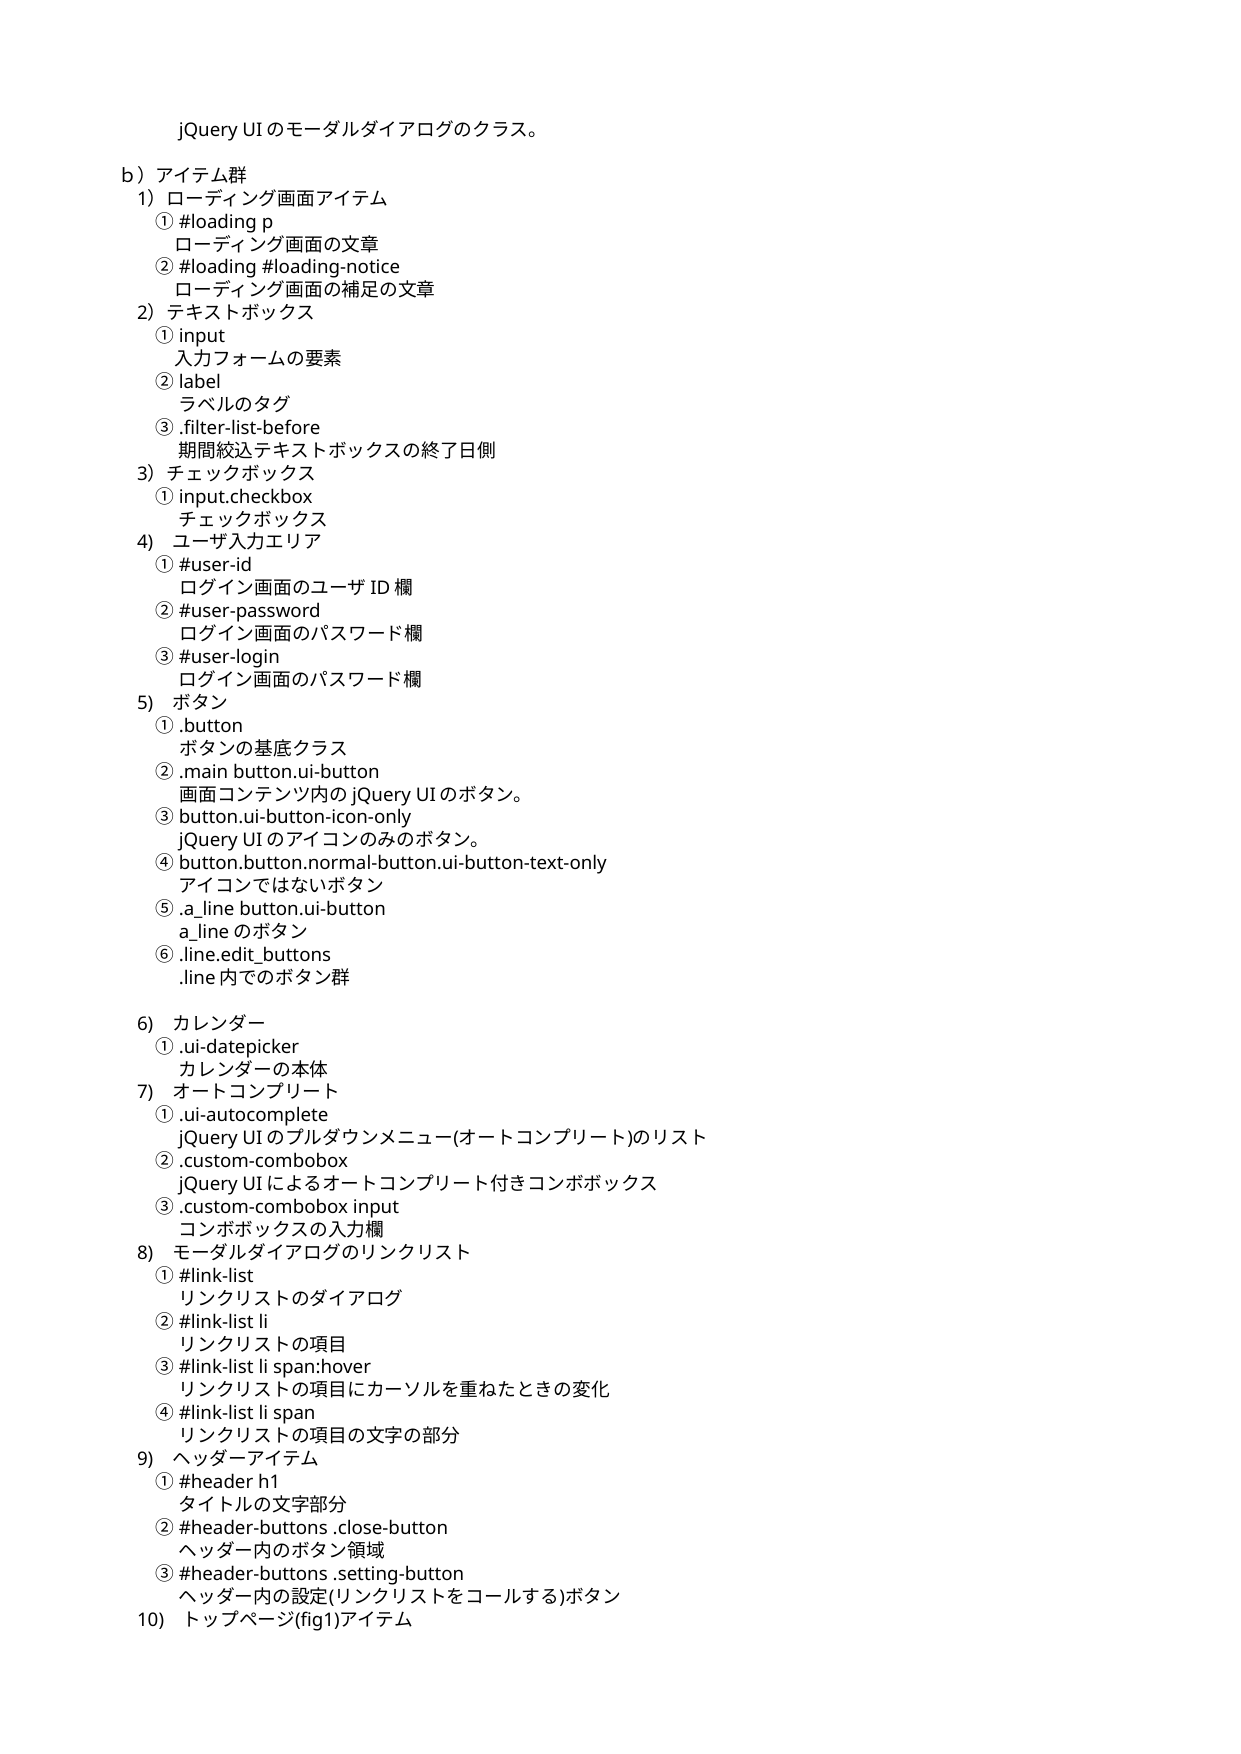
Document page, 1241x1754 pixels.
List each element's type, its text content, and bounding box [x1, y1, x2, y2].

text ① #user-id [118, 553, 1122, 576]
text ① .ui-datepicker [118, 1035, 1122, 1058]
text アイコンではないボタン [118, 874, 1122, 897]
text 2）テキストボックス [118, 301, 1122, 324]
text 5) ボタン [118, 691, 1122, 714]
text 6) カレンダー [118, 1012, 1122, 1035]
text ③ button.ui-button-icon-only [118, 806, 1122, 828]
text a_lineのボタン [118, 920, 1122, 943]
text ｂ）アイテム群 [118, 164, 1122, 187]
text .line内でのボタン群 [118, 966, 1122, 989]
text ラベルのタグ [118, 393, 1122, 416]
text 10) トップページ(fig1)アイテム [118, 1608, 1122, 1631]
text ① .button [118, 714, 1122, 737]
text ③ #header-buttons .setting-button [118, 1562, 1122, 1585]
text ④ #link-list li span [118, 1401, 1122, 1424]
text jQuery UIによるオートコンプリート付きコンボボックス [118, 1172, 1122, 1195]
text ③ #user-login [118, 645, 1122, 668]
text ① input.checkbox [118, 485, 1122, 508]
text ① #loading p [118, 210, 1122, 233]
text ② #header-buttons .close-button [118, 1516, 1122, 1539]
text 7) オートコンプリート [118, 1081, 1122, 1103]
text 4) ユーザ入力エリア [118, 531, 1122, 553]
text ① #header h1 [118, 1470, 1122, 1493]
text 3）チェックボックス [118, 462, 1122, 485]
text リンクリストの項目にカーソルを重ねたときの変化 [118, 1378, 1122, 1401]
text ローディング画面の補足の文章 [118, 278, 1122, 301]
text ③ .custom-combobox input [118, 1195, 1122, 1218]
text 入力フォームの要素 [118, 347, 1122, 370]
text 1）ローディング画面アイテム [118, 187, 1122, 210]
text カレンダーの本体 [118, 1058, 1122, 1081]
text ログイン画面のパスワード欄 [118, 622, 1122, 645]
text チェックボックス [118, 508, 1122, 531]
text ② .custom-combobox [118, 1149, 1122, 1172]
text リンクリストのダイアログ [118, 1287, 1122, 1310]
text ② .main button.ui-button [118, 760, 1122, 783]
text jQuery UIのモーダルダイアログのクラス。 [118, 118, 1122, 141]
text ログイン画面のパスワード欄 [118, 668, 1122, 691]
text リンクリストの項目 [118, 1333, 1122, 1356]
text ⑥ .line.edit_buttons [118, 943, 1122, 966]
text 画面コンテンツ内のjQuery UIのボタン。 [118, 783, 1122, 806]
text ③ .filter-list-before [118, 416, 1122, 439]
text ④ button.button.normal-button.ui-button-text-only [118, 851, 1122, 874]
text 9) ヘッダーアイテム [118, 1447, 1122, 1470]
text コンボボックスの入力欄 [118, 1218, 1122, 1241]
text jQuery UIのプルダウンメニュー(オートコンプリート)のリスト [118, 1126, 1122, 1149]
text ② label [118, 370, 1122, 393]
text ⑤ .a_line button.ui-button [118, 897, 1122, 920]
text リンクリストの項目の文字の部分 [118, 1424, 1122, 1447]
text ① #link-list [118, 1264, 1122, 1287]
text jQuery UIのアイコンのみのボタン。 [118, 828, 1122, 851]
text ヘッダー内のボタン領域 [118, 1539, 1122, 1562]
text ローディング画面の文章 [118, 233, 1122, 256]
text タイトルの文字部分 [118, 1493, 1122, 1516]
text ② #loading #loading-notice [118, 256, 1122, 278]
text ボタンの基底クラス [118, 737, 1122, 760]
text 期間絞込テキストボックスの終了日側 [118, 439, 1122, 462]
text ログイン画面のユーザID欄 [118, 576, 1122, 599]
text ② #user-password [118, 599, 1122, 622]
text ③ #link-list li span:hover [118, 1356, 1122, 1378]
text ヘッダー内の設定(リンクリストをコールする)ボタン [118, 1585, 1122, 1608]
text ① input [118, 324, 1122, 347]
text ① .ui-autocomplete [118, 1103, 1122, 1126]
text ② #link-list li [118, 1310, 1122, 1333]
text 8) モーダルダイアログのリンクリスト [118, 1241, 1122, 1264]
